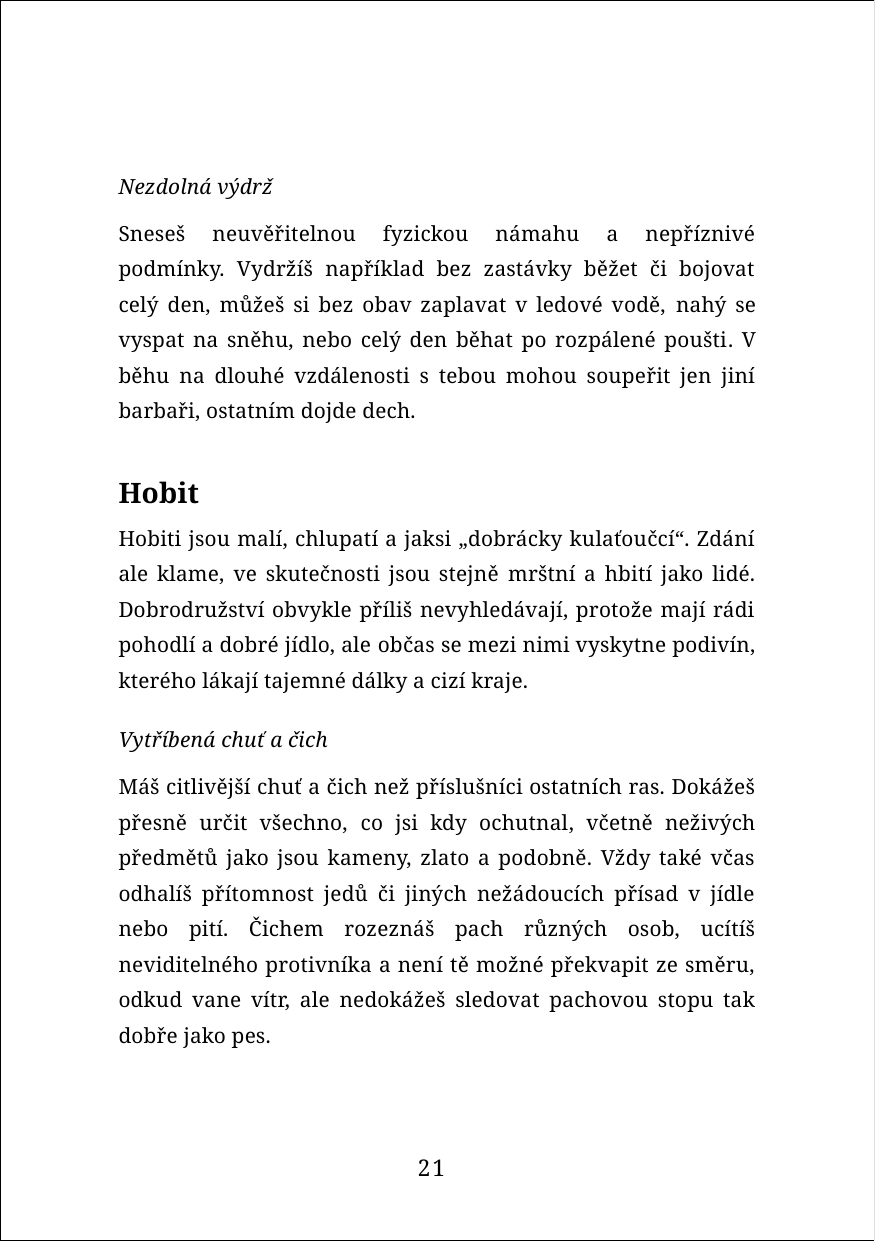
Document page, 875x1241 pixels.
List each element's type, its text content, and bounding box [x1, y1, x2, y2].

text Vytříbená chuť a čich [118, 725, 756, 753]
text Sneseš neuvěřitelnou fyzickou námahu a nepříznivé podmínky. Vydržíš například bez zastávky běžet či bojovat celý den, můžeš si bez obav zaplavat v ledové vodě, nahý se vyspat na sněhu, nebo celý den běhat po rozpálené poušti. V běhu na dlouhé vzdálenosti s tebou mohou soupeřit jen jiní barbaři, ostatním dojde dech. [118, 219, 756, 425]
subtitle Hobit [118, 473, 756, 512]
text Nezdolná výdrž [118, 172, 756, 200]
text Máš citlivější chuť a čich než příslušníci ostatních ras. Dokážeš přesně určit všechno, co jsi kdy ochutnal, včetně neživých předmětů jako jsou kameny, zlato a podobně. Vždy také včas odhalíš přítomnost jedů či jiných nežádoucích přísad v jídle nebo pití. Čichem rozeznáš pach různých osob, ucítíš neviditelného protivníka a není tě možné překvapit ze směru, odkud vane vítr, ale nedokážeš sledovat pachovou stopu tak dobře jako pes. [118, 772, 756, 1049]
text Hobiti jsou malí, chlupatí a jaksi „dobrácky kulaťoučcí“. Zdání ale klame, ve skutečnosti jsou stejně mrštní a hbití jako lidé. Dobrodružství obvykle příliš nevyhledávají, protože mají rádi pohodlí a dobré jídlo, ale občas se mezi nimi vyskytne podivín, kterého lákají tajemné dálky a cizí kraje. [118, 524, 756, 694]
